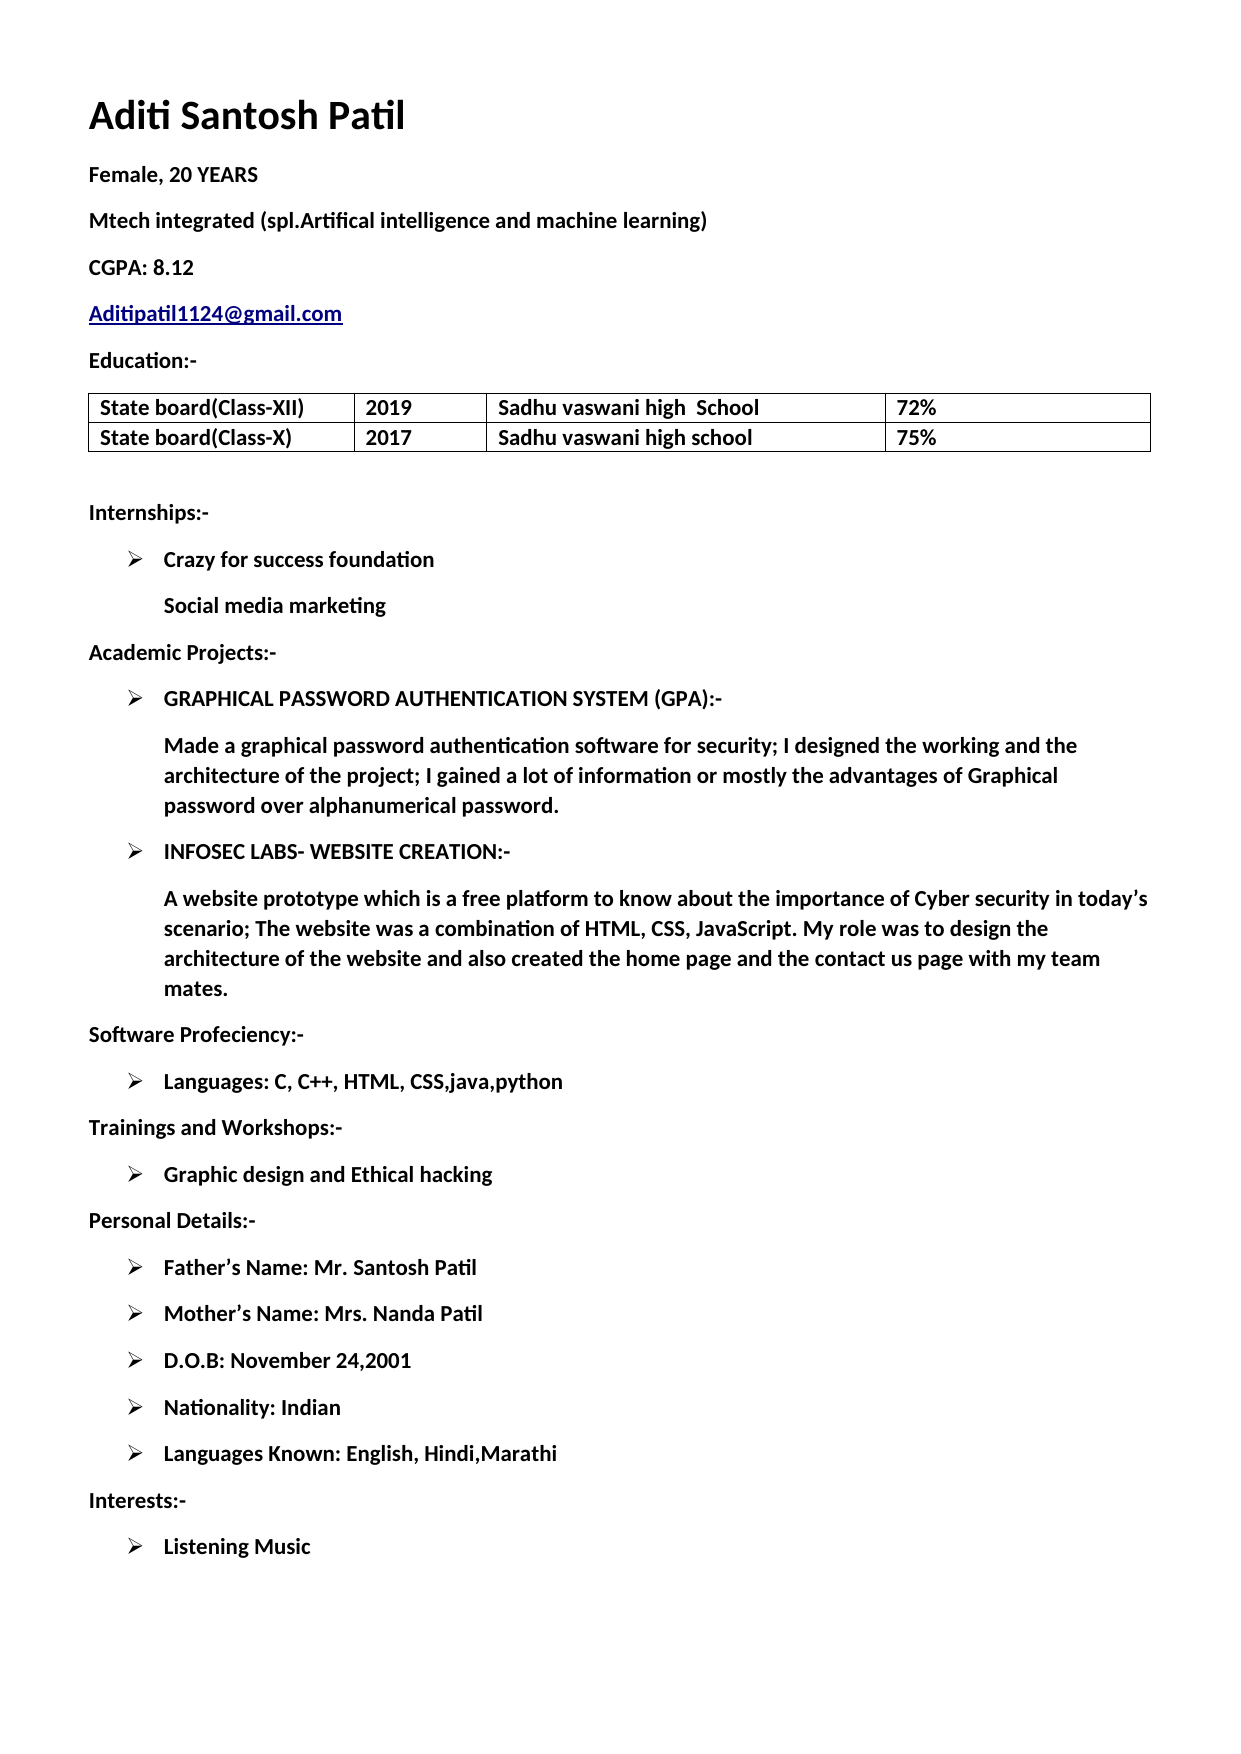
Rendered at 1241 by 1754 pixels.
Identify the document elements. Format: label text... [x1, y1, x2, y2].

list Nationality: Indian [126, 1393, 1152, 1421]
table_cell 75% [886, 423, 1150, 451]
table_cell 2017 [355, 423, 486, 451]
table_header Sadhu vaswani high School [487, 394, 885, 422]
list D.O.B: November 24,2001 [126, 1346, 1152, 1374]
text Internships:- [89, 498, 1152, 526]
text Academic Projects:- [89, 638, 1152, 666]
list Social media marketing [164, 591, 1152, 619]
list Languages: C, C++, HTML, CSS,java,python [126, 1067, 1152, 1095]
text Personal Details:- [89, 1206, 1152, 1234]
list Graphic design and Ethical hacking [126, 1160, 1152, 1188]
text Trainings and Workshops:- [89, 1113, 1152, 1141]
text Mtech integrated (spl.Artifical intelligence and machine learning) [89, 206, 1152, 234]
list Made a graphical password authentication software for security; I designed the working and the architecture of the project; I gained a lot of information or mostly the advantages of Graphical password over alphanumerical password. [164, 731, 1152, 819]
text Software Profeciency:- [89, 1020, 1152, 1048]
list INFOSEC LABS- WEBSITE CREATION:- [126, 837, 1152, 865]
list Father’s Name: Mr. Santosh Patil [126, 1253, 1152, 1281]
text Interests:- [89, 1486, 1152, 1514]
list Languages Known: English, Hindi,Marathi [126, 1439, 1152, 1467]
list Crazy for success foundation [126, 545, 1152, 573]
list Listening Music [126, 1532, 1152, 1560]
table_cell Sadhu vaswani high school [487, 423, 885, 451]
list GRAPHICAL PASSWORD AUTHENTICATION SYSTEM (GPA):- [126, 684, 1152, 712]
table_header 72% [886, 394, 1150, 422]
list A website prototype which is a free platform to know about the importance of Cyber security in today’s scenario; The website was a combination of HTML, CSS, JavaScript. My role was to design the architecture of the website and also created the home page and the contact us page with my team mates. [164, 884, 1152, 1002]
text Aditipatil1124@gmail.com [89, 299, 1152, 327]
list Mother’s Name: Mrs. Nanda Patil [126, 1299, 1152, 1328]
text Female, 20 YEARS [89, 160, 1152, 188]
text CGPA: 8.12 [89, 253, 1152, 281]
table_header 2019 [355, 394, 486, 422]
text Aditi Santosh Patil [0, 89, 1152, 139]
table_header State board(Class-XII) [89, 394, 354, 422]
text Education:- [89, 346, 1152, 374]
table_cell State board(Class-X) [89, 423, 354, 451]
